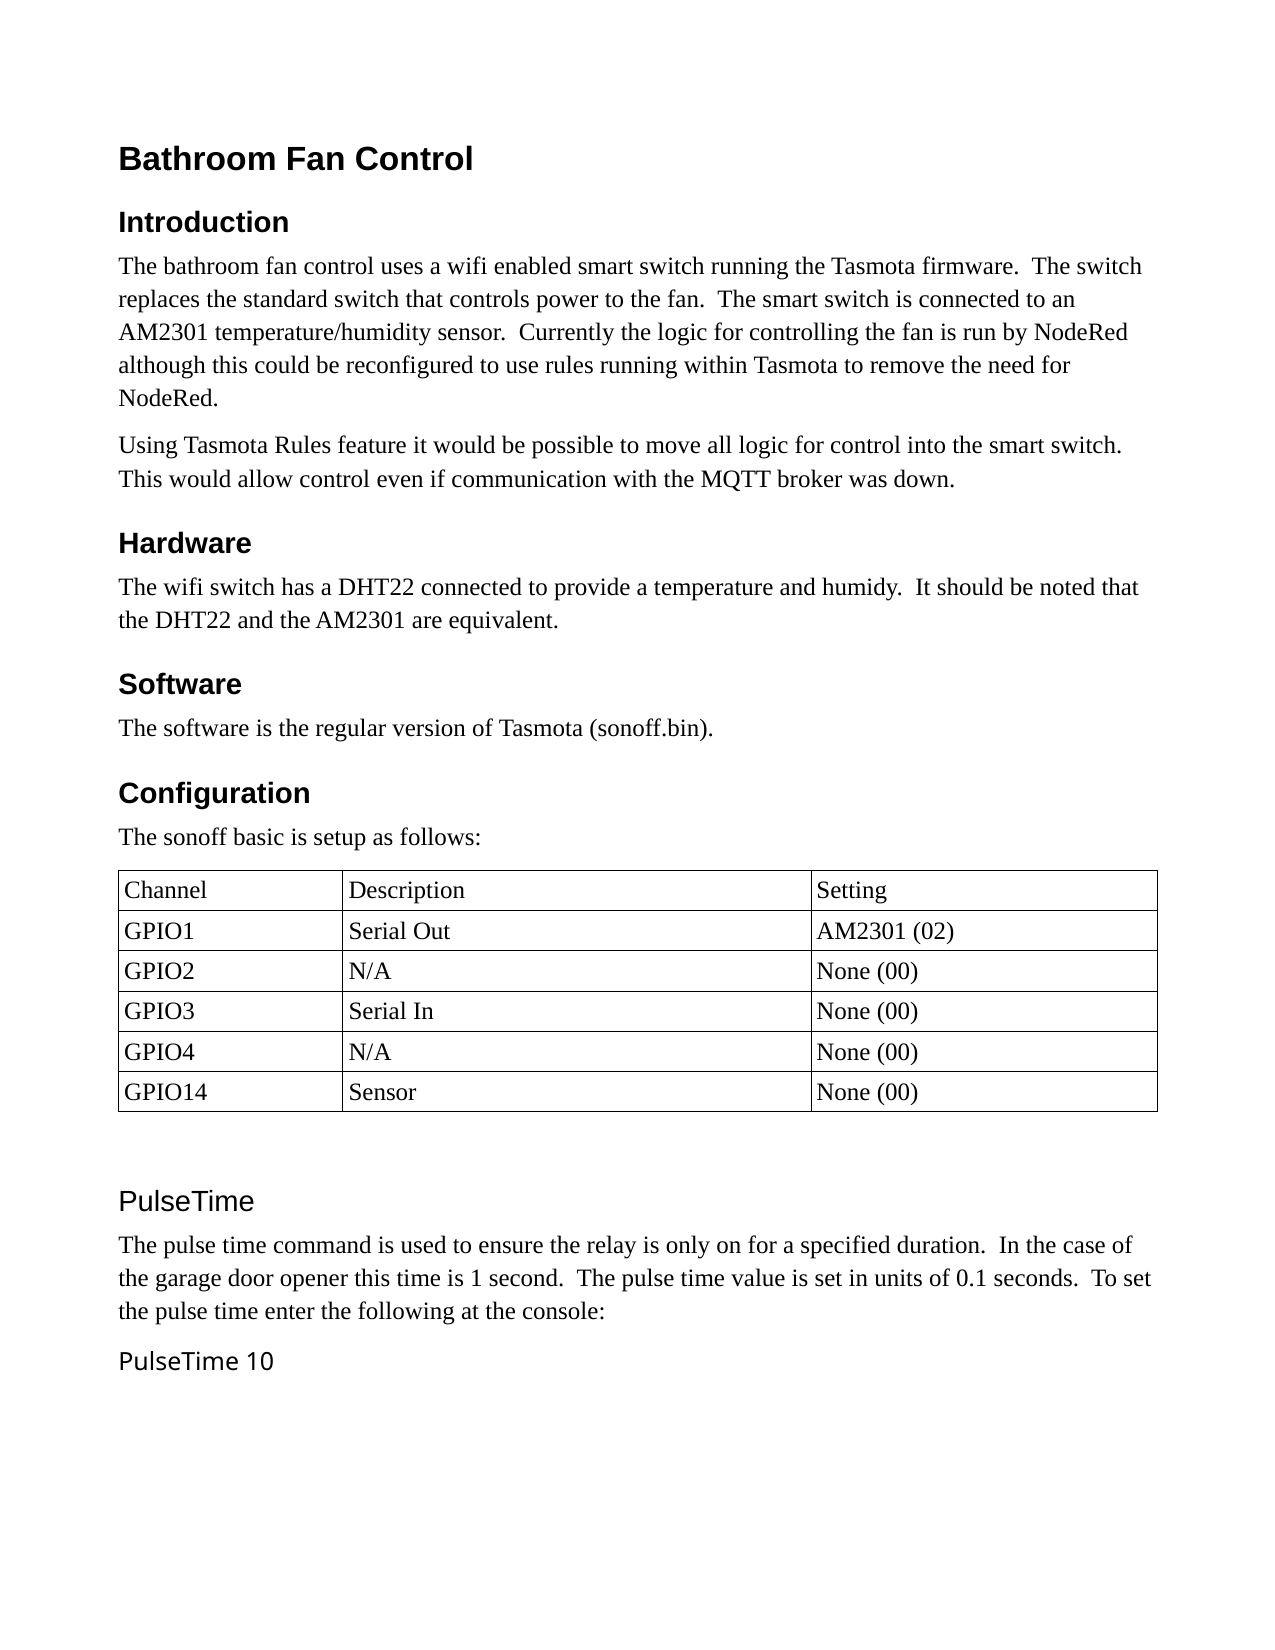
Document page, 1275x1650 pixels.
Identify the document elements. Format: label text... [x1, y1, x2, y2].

subtitle Software [118, 667, 1157, 701]
table_cell Serial Out [343, 911, 811, 950]
table_cell None (00) [812, 1032, 1157, 1071]
table_cell GPIO14 [119, 1072, 342, 1111]
table_cell None (00) [812, 1072, 1157, 1111]
table_cell Sensor [343, 1072, 811, 1111]
table_cell GPIO2 [119, 951, 342, 991]
subtitle PulseTime [118, 1184, 1157, 1218]
table_cell GPIO1 [119, 911, 342, 950]
subtitle Introduction [118, 205, 1157, 238]
table_cell Serial In [343, 992, 811, 1031]
text The pulse time command is used to ensure the relay is only on for a specified duration. In the case of the garage door opener this time is 1 second. The pulse time value is set in units of 0.1 seconds. To set the pulse time enter the following at the console: [118, 1230, 1157, 1325]
text The sonoff basic is setup as follows: [118, 822, 1157, 851]
subtitle Configuration [118, 776, 1157, 809]
text The bathroom fan control uses a wifi enabled smart switch running the Tasmota firmware. The switch replaces the standard switch that controls power to the fan. The smart switch is connected to an AM2301 temperature/humidity sensor. Currently the logic for controlling the fan is run by NodeRed although this could be reconfigured to use rules running within Tasmota to remove the need for NodeRed. [118, 251, 1157, 412]
table_cell AM2301 (02) [812, 911, 1157, 950]
text The software is the regular version of Tasmota (sonoff.bin). [118, 713, 1157, 742]
table_cell None (00) [812, 951, 1157, 991]
table_cell N/A [343, 1032, 811, 1071]
text The wifi switch has a DHT22 connected to provide a temperature and humidy. It should be noted that the DHT22 and the AM2301 are equivalent. [118, 572, 1157, 634]
table_header Description [343, 871, 811, 910]
subtitle Bathroom Fan Control [118, 139, 1157, 178]
table_cell GPIO4 [119, 1032, 342, 1071]
table_cell GPIO3 [119, 992, 342, 1031]
subtitle Hardware [118, 526, 1157, 559]
table_header Channel [119, 871, 342, 910]
table_header Setting [812, 871, 1157, 910]
table_cell None (00) [812, 992, 1157, 1031]
text Using Tasmota Rules feature it would be possible to move all logic for control into the smart switch. This would allow control even if communication with the MQTT broker was down. [118, 431, 1157, 492]
table_cell N/A [343, 951, 811, 991]
text PulseTime 10 [118, 1344, 1157, 1378]
